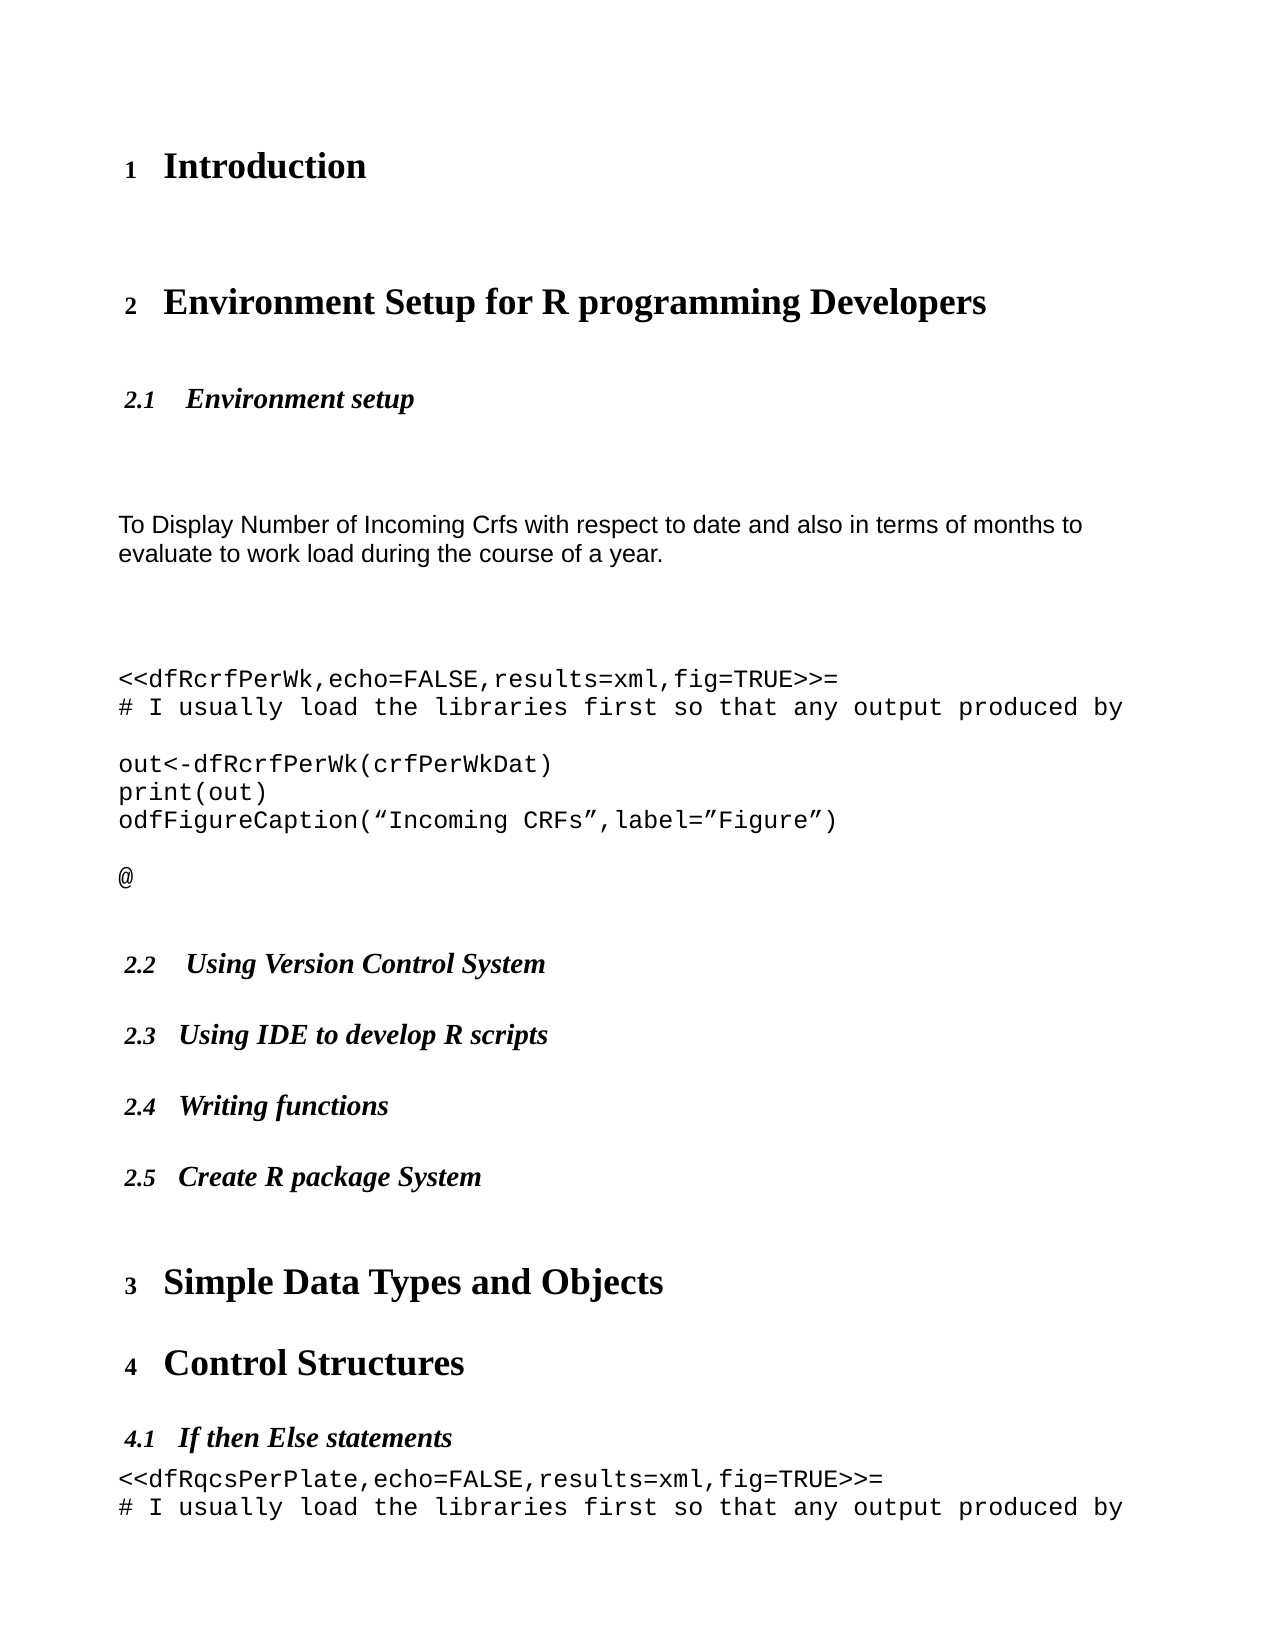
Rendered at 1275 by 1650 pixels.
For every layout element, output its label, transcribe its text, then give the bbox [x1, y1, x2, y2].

text To Display Number of Incoming Crfs with respect to date and also in terms of months to evaluate to work load during the course of a year. [118, 510, 1157, 568]
text out<-dfRcrfPerWk(crfPerWkDat) [118, 751, 1157, 780]
subtitle Using Version Control System [118, 946, 1157, 980]
subtitle Writing functions [118, 1088, 1157, 1122]
text <<dfRcrfPerWk,echo=FALSE,results=xml,fig=TRUE>>= [118, 666, 1157, 695]
subtitle Introduction [118, 143, 1157, 186]
subtitle Environment setup [118, 382, 1157, 415]
text # I usually load the libraries first so that any output produced by [118, 695, 1157, 723]
subtitle Control Structures [118, 1340, 1157, 1383]
subtitle Using IDE to develop R scripts [118, 1017, 1157, 1051]
text <<dfRqcsPerPlate,echo=FALSE,results=xml,fig=TRUE>>= [118, 1467, 1157, 1495]
text print(out) [118, 780, 1157, 808]
subtitle Simple Data Types and Objects [118, 1259, 1157, 1302]
text @ [118, 865, 1157, 893]
text # I usually load the libraries first so that any output produced by [118, 1495, 1157, 1523]
subtitle Environment Setup for R programming Developers [118, 279, 1157, 322]
subtitle If then Else statements [118, 1421, 1157, 1454]
text odfFigureCaption(“Incoming CRFs”,label=”Figure”) [118, 808, 1157, 836]
subtitle Create R package System [118, 1159, 1157, 1193]
